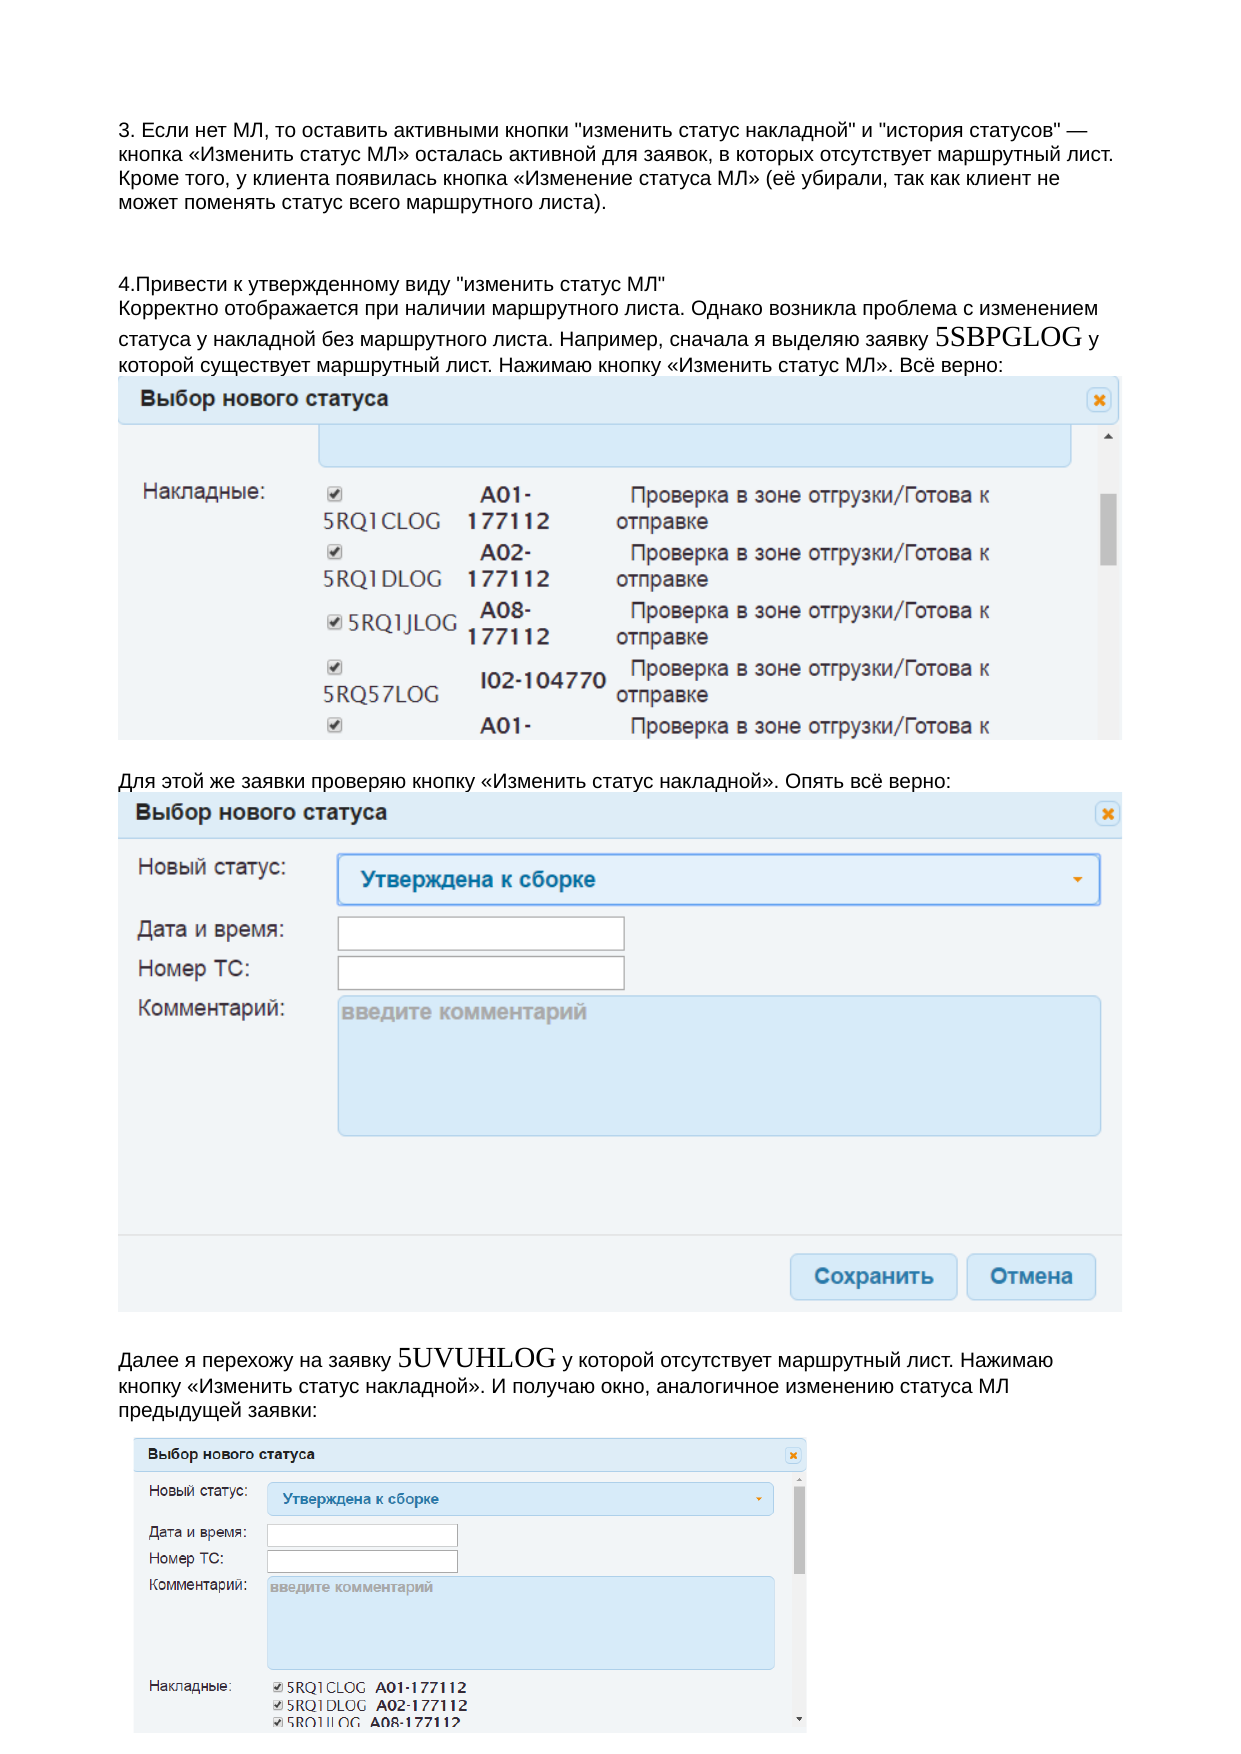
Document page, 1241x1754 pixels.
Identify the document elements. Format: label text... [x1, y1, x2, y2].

text 3. Если нет МЛ, то оставить активными кнопки "изменить статус накладной" и "история статусов" — кнопка «Изменить статус МЛ» осталась активной для заявок, в которых отсутствует маршрутный лист. Кроме того, у клиента появилась кнопка «Изменение статуса МЛ» (её убирали, так как клиент не может поменять статус всего маршрутного листа). [118, 118, 1122, 214]
picture [133, 1437, 807, 1733]
text 4.Привести к утвержденному виду "изменить статус МЛ" [118, 271, 1122, 295]
picture [118, 376, 1123, 740]
text Далее я перехожу на заявку 5UVUHLOG у которой отсутствует маршрутный лист. Нажимаю кнопку «Изменить статус накладной». И получаю окно, аналогичное изменению статуса МЛ предыдущей заявки: [118, 1340, 1122, 1422]
text Корректно отображается при наличии маршрутного листа. Однако возникла проблема с изменением статуса у накладной без маршрутного листа. Например, сначала я выделяю заявку 5SBPGLOG у которой существует маршрутный лист. Нажимаю кнопку «Изменить статус МЛ». Всё верно: [118, 295, 1122, 376]
picture [118, 792, 1123, 1312]
text Для этой же заявки проверяю кнопку «Изменить статус накладной». Опять всё верно: [118, 769, 1122, 792]
